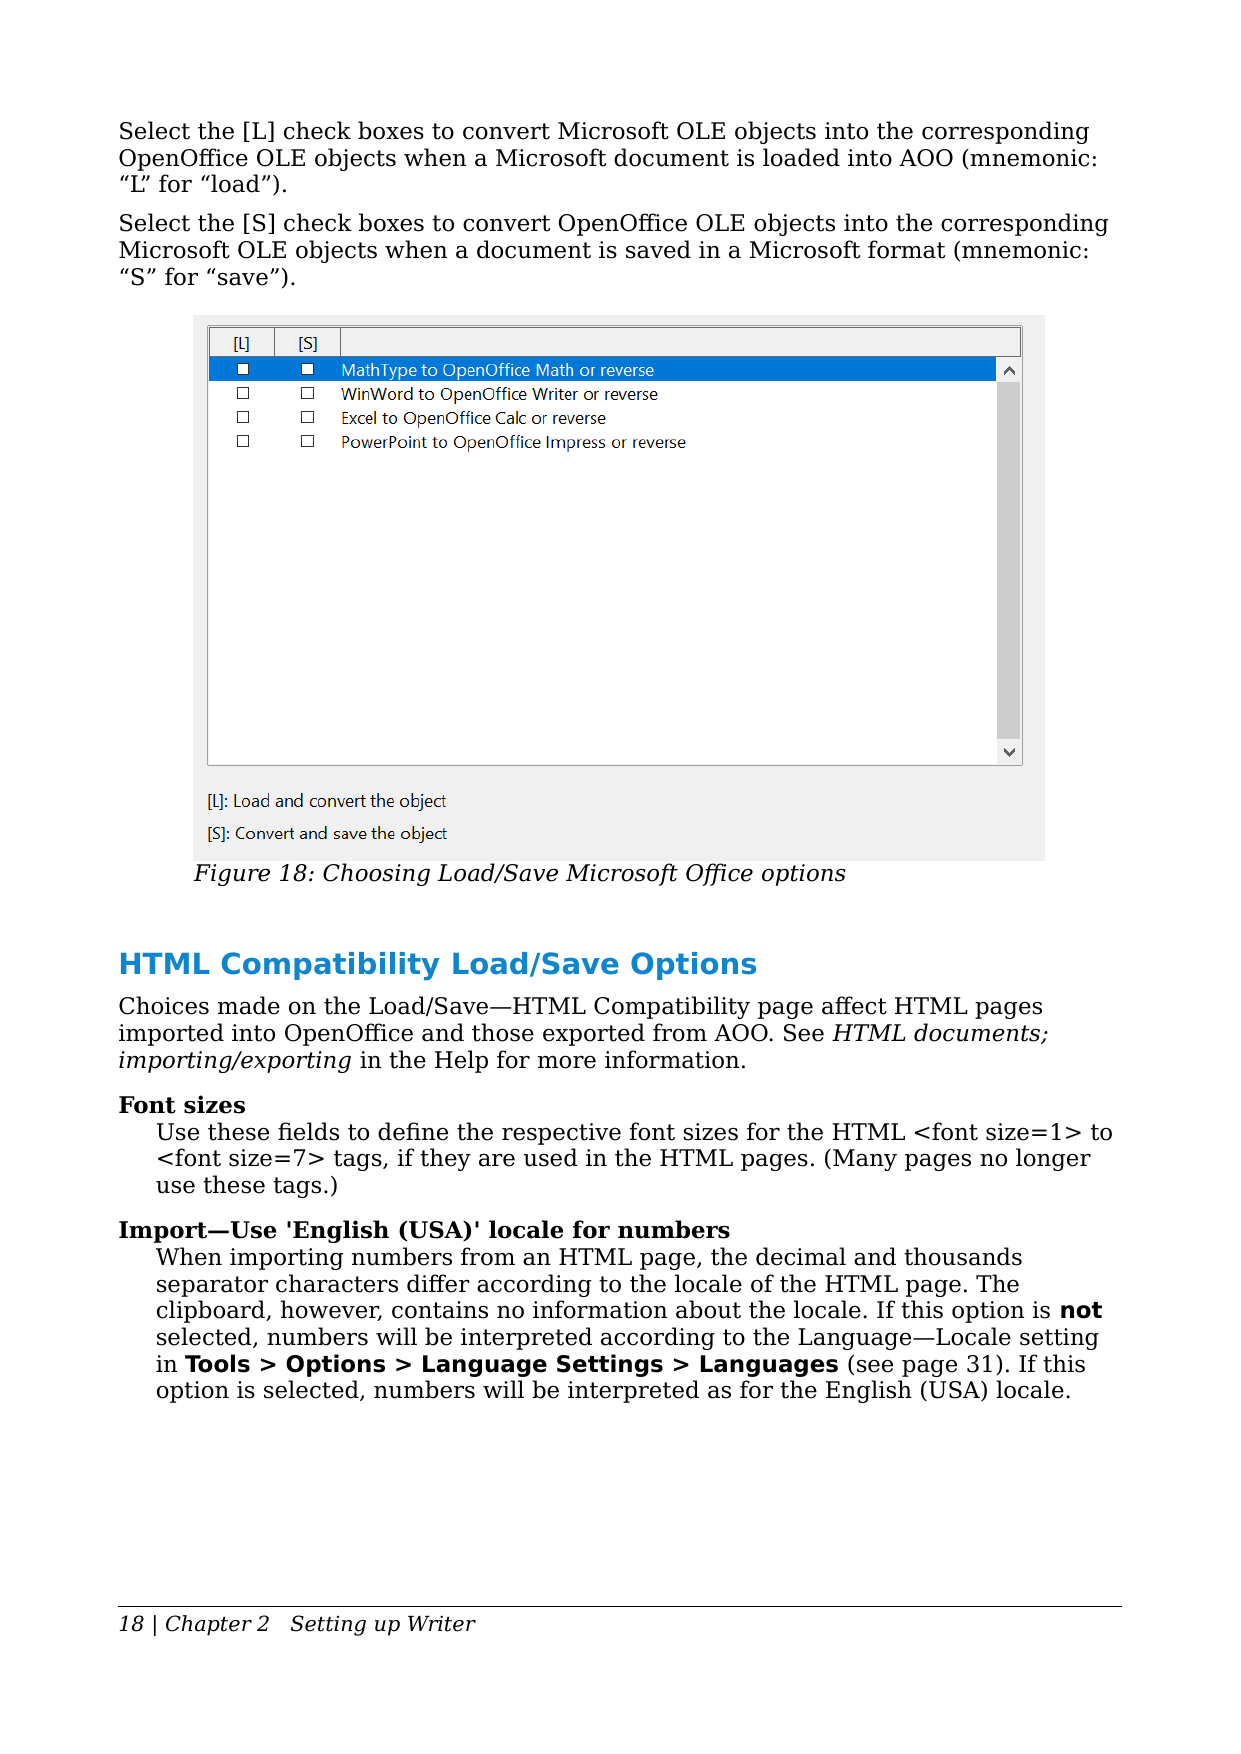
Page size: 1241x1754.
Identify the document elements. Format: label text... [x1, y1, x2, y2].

text Font sizes [118, 1092, 1122, 1119]
text Import—Use 'English (USA)' locale for numbers [118, 1217, 1122, 1244]
text Choices made on the Load/Save—HTML Compatibility page affect HTML pages imported into OpenOffice and those exported from AOO. See HTML documents; importing/exporting in the Help for more information. [118, 993, 1122, 1073]
subtitle HTML Compatibility Load/Save Options [118, 947, 1122, 981]
picture [193, 315, 1045, 861]
text Use these fields to define the respective font sizes for the HTML <font size=1> to <font size=7> tags, if they are used in the HTML pages. (Many pages no longer use these tags.) [156, 1119, 1122, 1199]
text Figure 18: Choosing Load/Save Microsoft Office options [194, 316, 1046, 887]
text Select the [S] check boxes to convert OpenOffice OLE objects into the corresponding Microsoft OLE objects when a document is saved in a Microsoft format (mnemonic: “S” for “save”). [118, 211, 1122, 291]
text Select the [L] check boxes to convert Microsoft OLE objects into the corresponding OpenOffice OLE objects when a Microsoft document is loaded into AOO (mnemonic: “L” for “load”). [118, 118, 1122, 198]
text When importing numbers from an HTML page, the decimal and thousands separator characters differ according to the locale of the HTML page. The clipboard, however, contains no information about the locale. If this option is not selected, numbers will be interpreted according to the Language—Locale setting in Tools > Options > Language Settings > Languages (see page 31). If this option is selected, numbers will be interpreted as for the English (USA) locale. [156, 1244, 1122, 1404]
